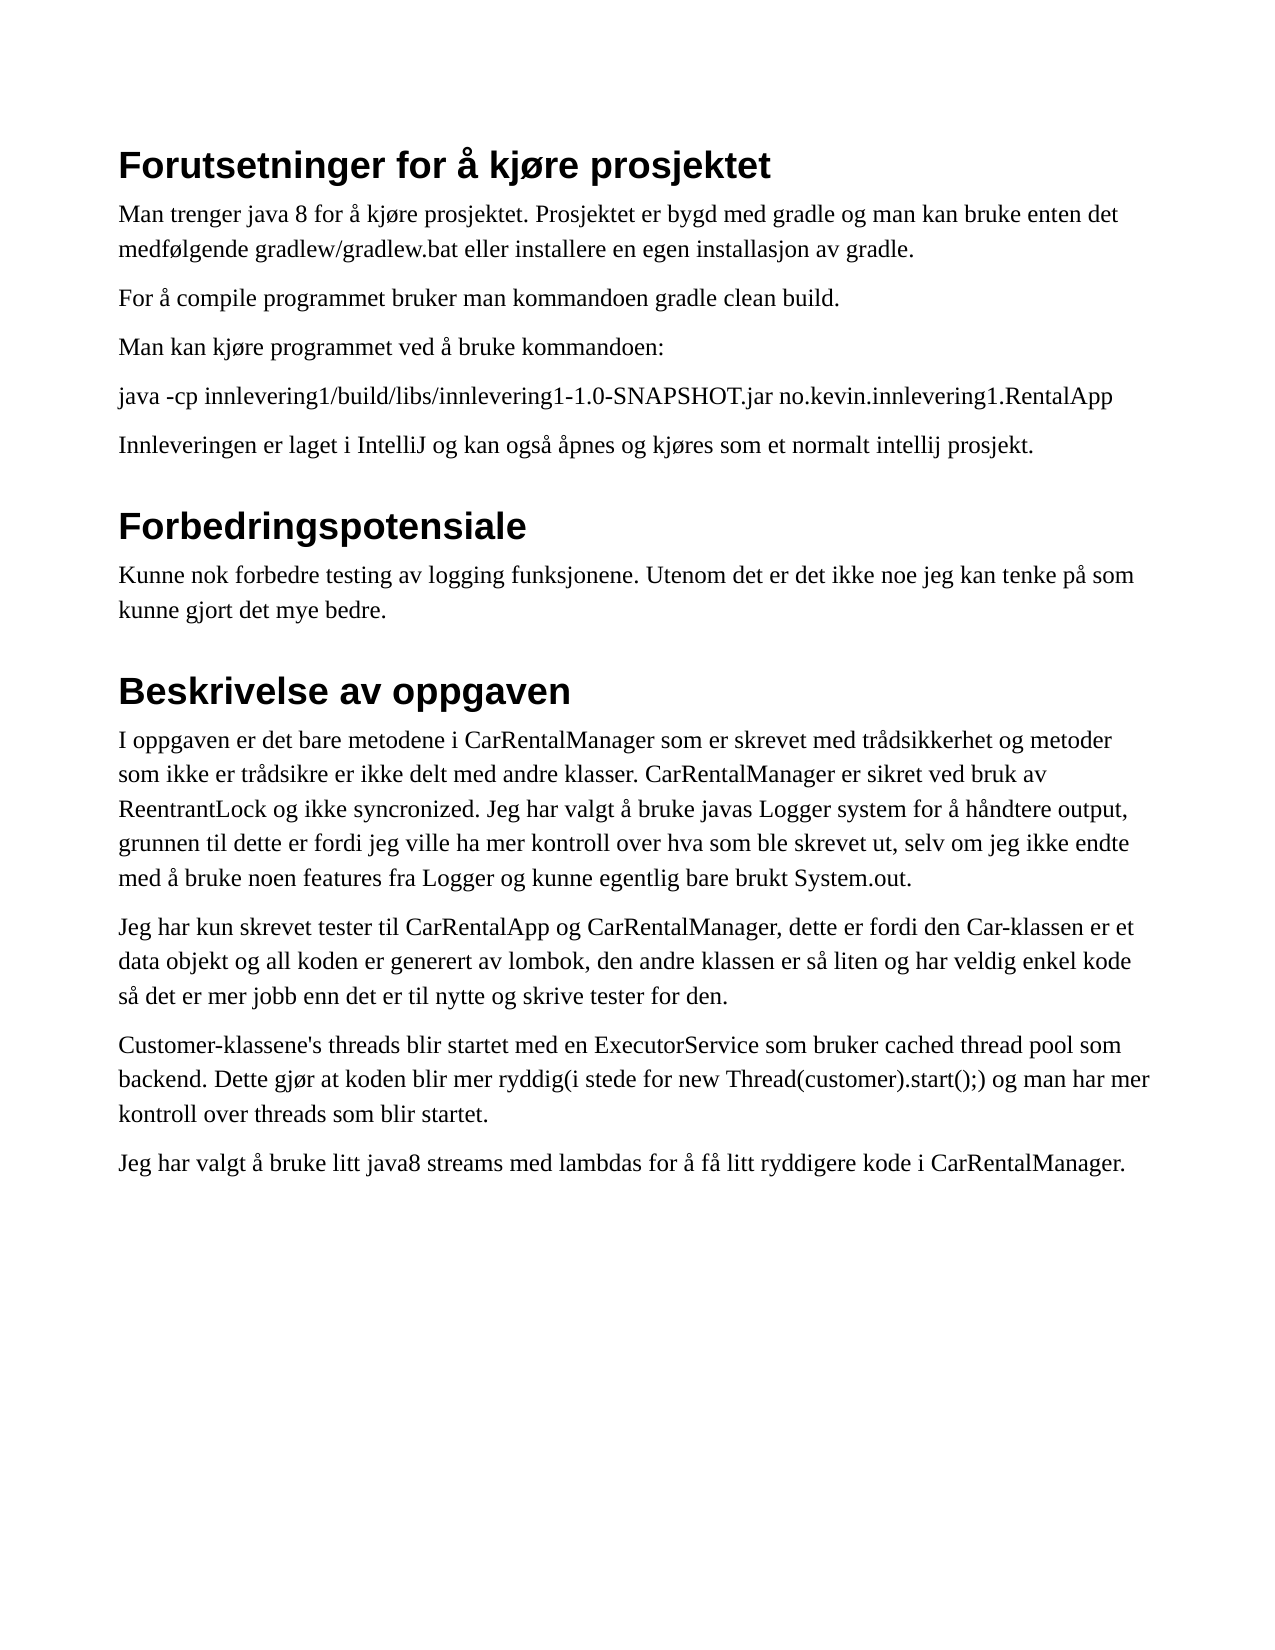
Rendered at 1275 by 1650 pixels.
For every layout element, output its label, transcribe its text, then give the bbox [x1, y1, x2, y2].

text Customer-klassene's threads blir startet med en ExecutorService som bruker cached thread pool som backend. Dette gjør at koden blir mer ryddig(i stede for new Thread(customer).start();) og man har mer kontroll over threads som blir startet. [118, 1030, 1157, 1128]
subtitle Beskrivelse av oppgaven [118, 669, 1157, 712]
subtitle Forbedringspotensiale [118, 504, 1157, 548]
text Innleveringen er laget i IntelliJ og kan også åpnes og kjøres som et normalt intellij prosjekt. [118, 430, 1157, 459]
text java -cp innlevering1/build/libs/innlevering1-1.0-SNAPSHOT.jar no.kevin.innlevering1.RentalApp [118, 381, 1157, 410]
text Man trenger java 8 for å kjøre prosjektet. Prosjektet er bygd med gradle og man kan bruke enten det medfølgende gradlew/gradlew.bat eller installere en egen installasjon av gradle. [118, 199, 1157, 262]
text For å compile programmet bruker man kommandoen gradle clean build. [118, 283, 1157, 312]
text Jeg har kun skrevet tester til CarRentalApp og CarRentalManager, dette er fordi den Car-klassen er et data objekt og all koden er generert av lombok, den andre klassen er så liten og har veldig enkel kode så det er mer jobb enn det er til nytte og skrive tester for den. [118, 912, 1157, 1009]
text Jeg har valgt å bruke litt java8 streams med lambdas for å få litt ryddigere kode i CarRentalManager. [118, 1148, 1157, 1177]
text I oppgaven er det bare metodene i CarRentalManager som er skrevet med trådsikkerhet og metoder som ikke er trådsikre er ikke delt med andre klasser. CarRentalManager er sikret ved bruk av ReentrantLock og ikke syncronized. Jeg har valgt å bruke javas Logger system for å håndtere output, grunnen til dette er fordi jeg ville ha mer kontroll over hva som ble skrevet ut, selv om jeg ikke endte med å bruke noen features fra Logger og kunne egentlig bare brukt System.out. [118, 725, 1157, 892]
text Kunne nok forbedre testing av logging funksjonene. Utenom det er det ikke noe jeg kan tenke på som kunne gjort det mye bedre. [118, 560, 1157, 623]
subtitle Forutsetninger for å kjøre prosjektet [118, 143, 1157, 187]
text Man kan kjøre programmet ved å bruke kommandoen: [118, 332, 1157, 361]
